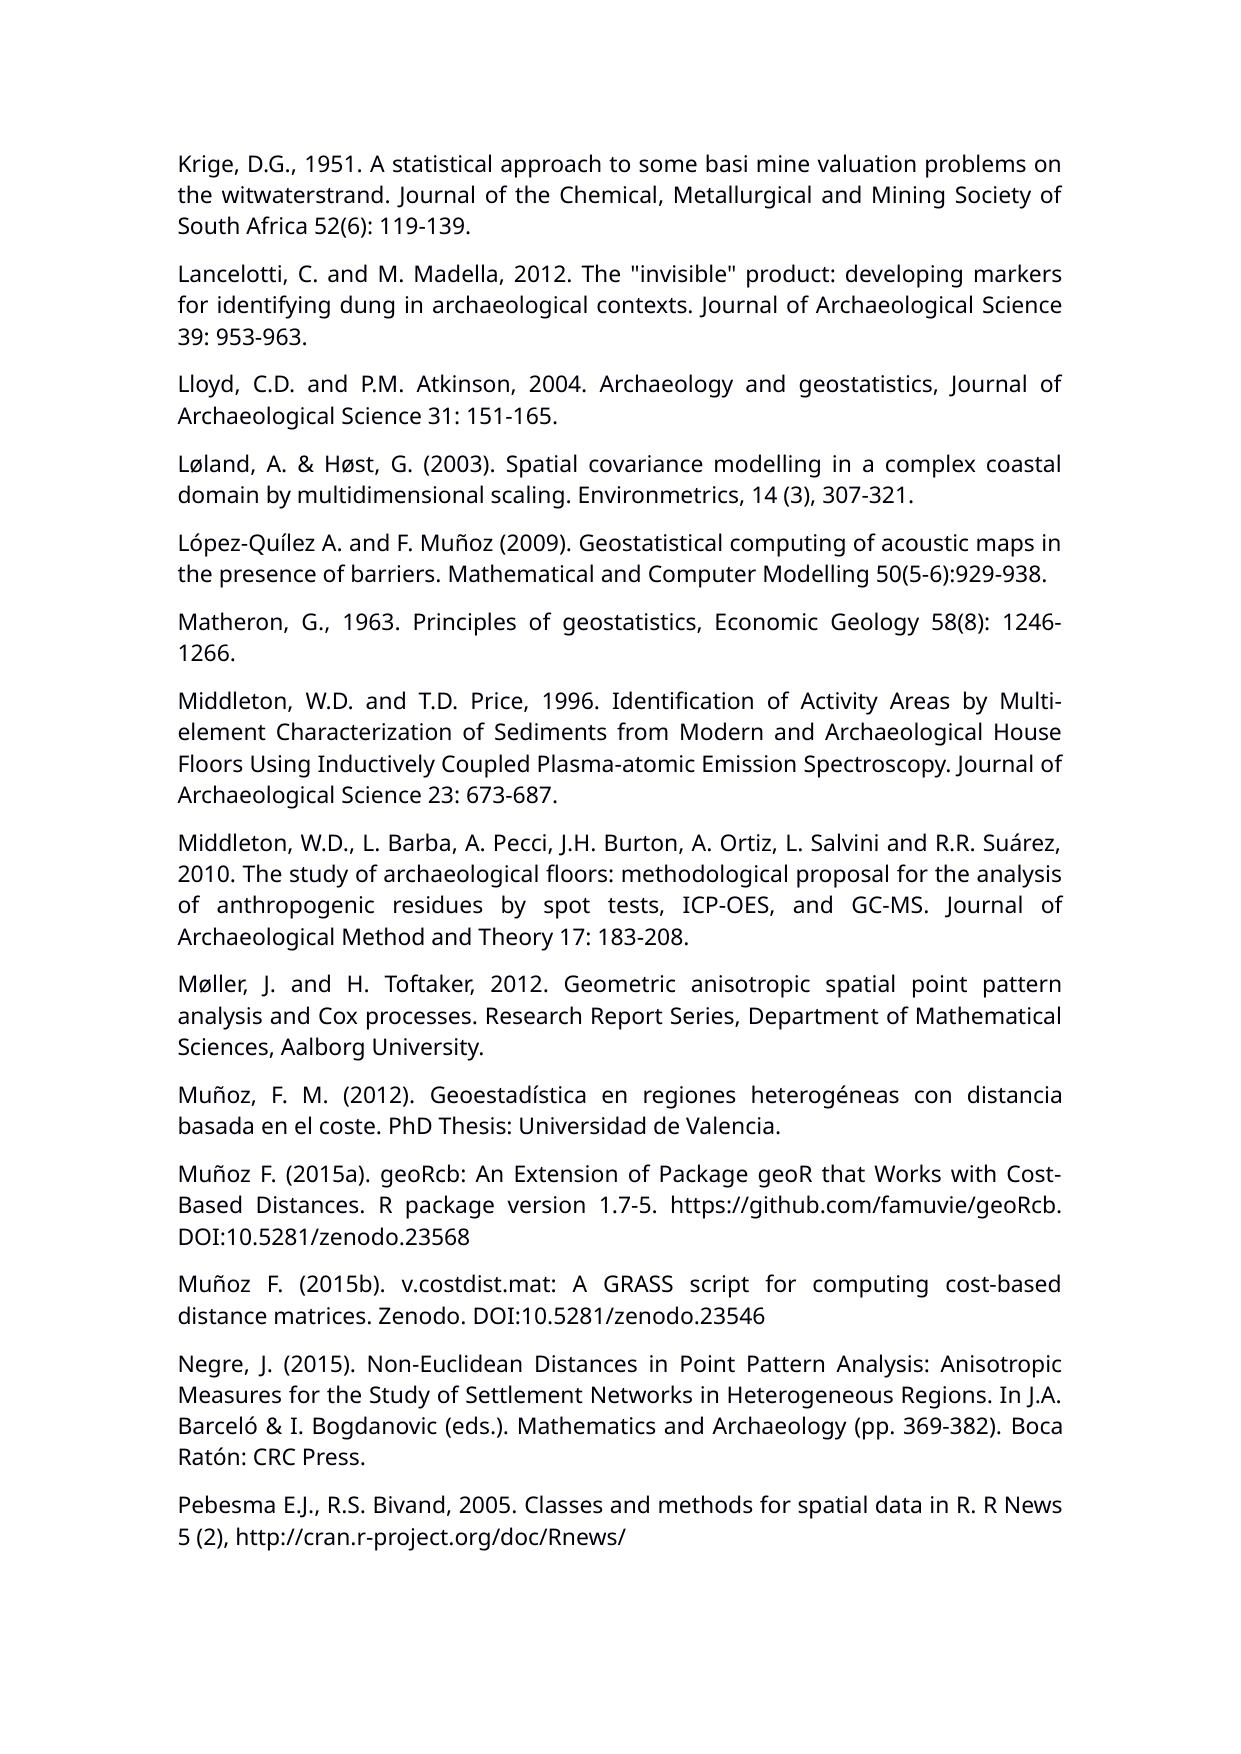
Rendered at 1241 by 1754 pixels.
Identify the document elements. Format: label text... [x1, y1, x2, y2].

text Muñoz F. (2015a). geoRcb: An Extension of Package geoR that Works with Cost-Based Distances. R package version 1.7-5. https://github.com/famuvie/geoRcb. DOI:10.5281/zenodo.23568 [177, 1158, 1063, 1252]
text Løland, A. & Høst, G. (2003). Spatial covariance modelling in a complex coastal domain by multidimensional scaling. Environmetrics, 14 (3), 307-321. [177, 448, 1063, 510]
text Negre, J. (2015). Non-Euclidean Distances in Point Pattern Analysis: Anisotropic Measures for the Study of Settlement Networks in Heterogeneous Regions. In J.A. Barceló & I. Bogdanovic (eds.). Mathematics and Archaeology (pp. 369-382). Boca Ratón: CRC Press. [177, 1348, 1063, 1473]
text Muñoz, F. M. (2012). Geoestadística en regiones heterogéneas con distancia basada en el coste. PhD Thesis: Universidad de Valencia. [177, 1079, 1063, 1141]
text Lloyd, C.D. and P.M. Atkinson, 2004. Archaeology and geostatistics, Journal of Archaeological Science 31: 151-165. [177, 368, 1063, 431]
text Lancelotti, C. and M. Madella, 2012. The "invisible" product: developing markers for identifying dung in archaeological contexts. Journal of Archaeological Science 39: 953-963. [177, 258, 1063, 352]
text Møller, J. and H. Toftaker, 2012. Geometric anisotropic spatial point pattern analysis and Cox processes. Research Report Series, Department of Mathematical Sciences, Aalborg University. [177, 968, 1063, 1062]
text López-Quílez A. and F. Muñoz (2009). Geostatistical computing of acoustic maps in the presence of barriers. Mathematical and Computer Modelling 50(5-6):929-938. [177, 527, 1063, 589]
text Pebesma E.J., R.S. Bivand, 2005. Classes and methods for spatial data in R. R News 5 (2), http://cran.r-project.org/doc/Rnews/ [177, 1489, 1063, 1552]
text Middleton, W.D., L. Barba, A. Pecci, J.H. Burton, A. Ortiz, L. Salvini and R.R. Suárez, 2010. The study of archaeological floors: methodological proposal for the analysis of anthropogenic residues by spot tests, ICP-OES, and GC-MS. Journal of Archaeological Method and Theory 17: 183-208. [177, 827, 1063, 952]
text Krige, D.G., 1951. A statistical approach to some basi mine valuation problems on the witwaterstrand. Journal of the Chemical, Metallurgical and Mining Society of South Africa 52(6): 119-139. [177, 148, 1063, 241]
text Matheron, G., 1963. Principles of geostatistics, Economic Geology 58(8): 1246-1266. [177, 606, 1063, 668]
text Middleton, W.D. and T.D. Price, 1996. Identification of Activity Areas by Multi-element Characterization of Sediments from Modern and Archaeological House Floors Using Inductively Coupled Plasma-atomic Emission Spectroscopy. Journal of Archaeological Science 23: 673-687. [177, 685, 1063, 810]
text Muñoz F. (2015b). v.costdist.mat: A GRASS script for computing cost-based distance matrices. Zenodo. DOI:10.5281/zenodo.23546 [177, 1268, 1063, 1331]
